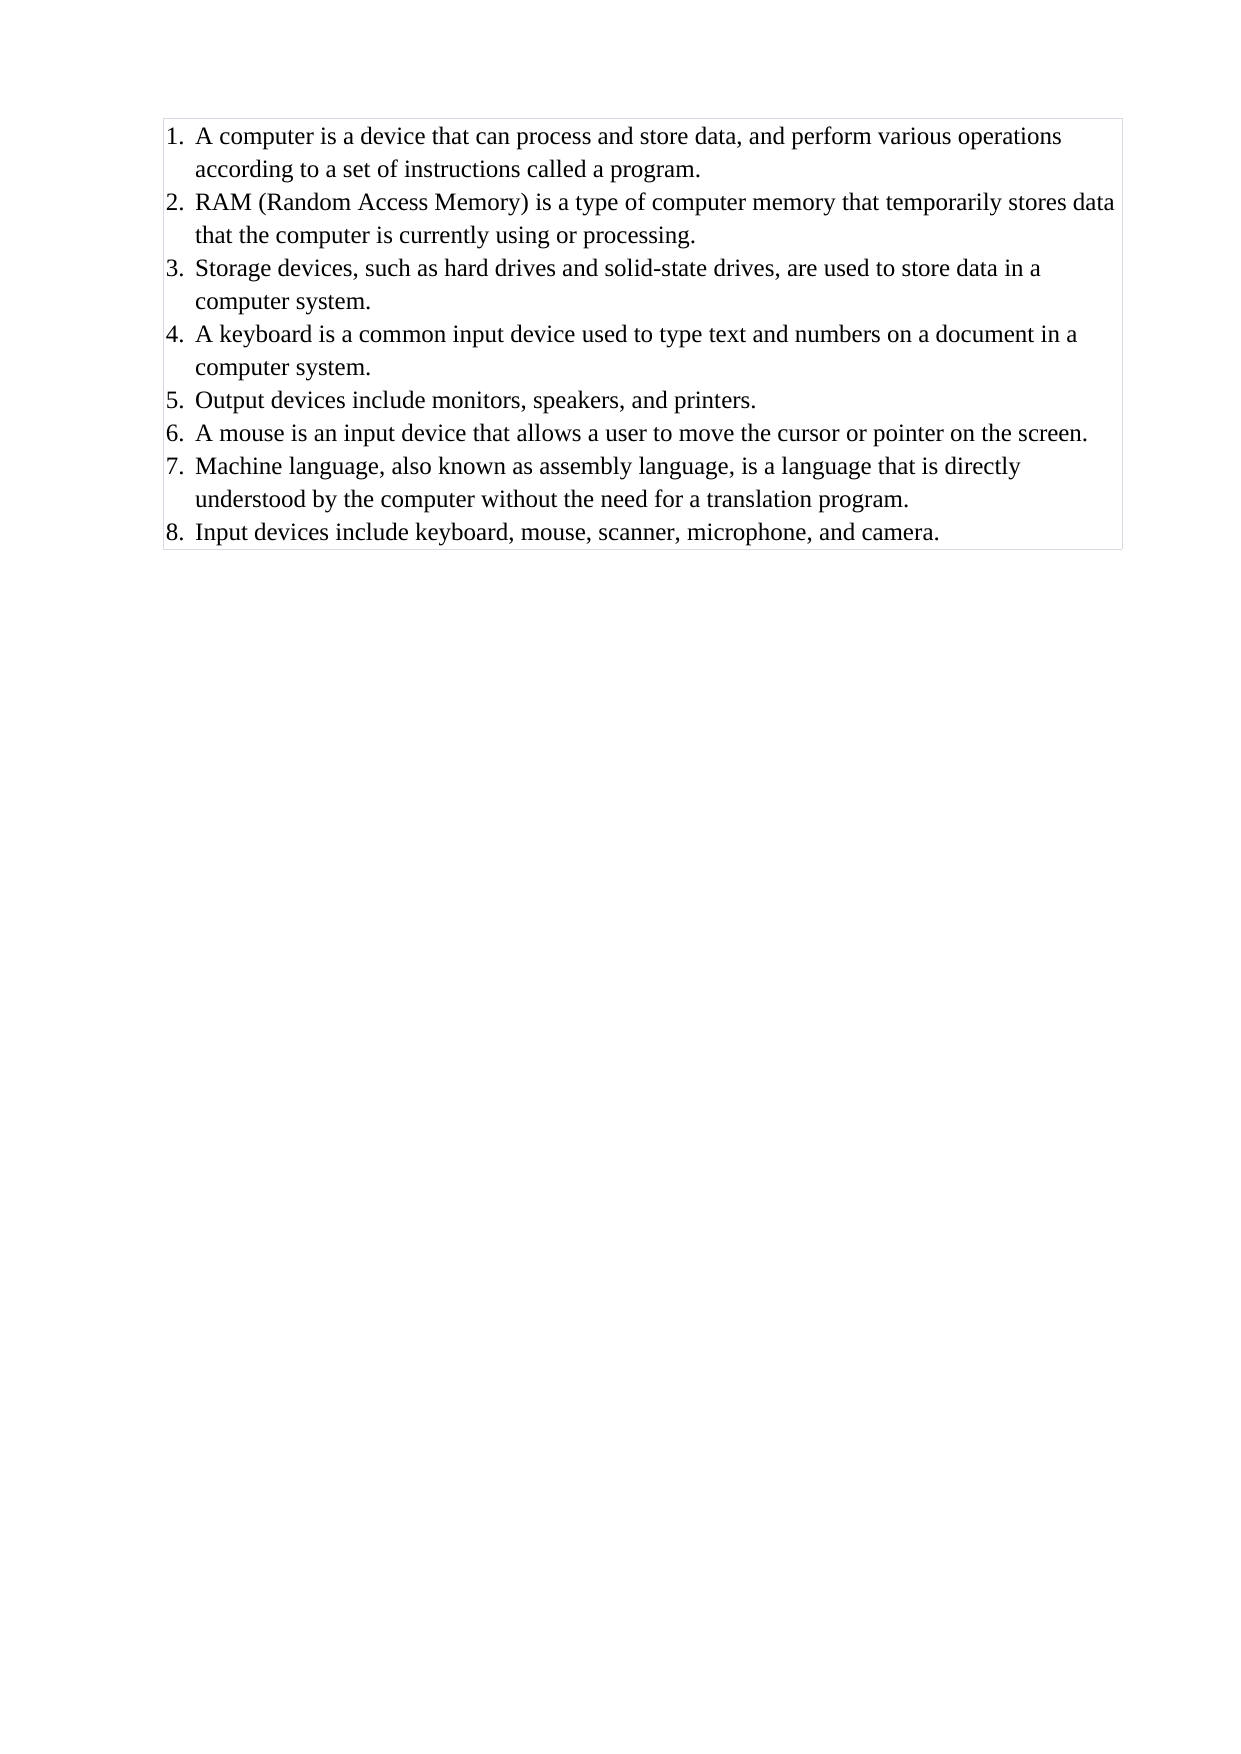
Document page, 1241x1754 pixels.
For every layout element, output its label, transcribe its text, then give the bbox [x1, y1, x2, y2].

list Output devices include monitors, speakers, and printers. [164, 382, 1122, 414]
list A keyboard is a common input device used to type text and numbers on a document in a computer system. [164, 316, 1122, 381]
list A mouse is an input device that allows a user to move the cursor or pointer on the screen. [164, 415, 1122, 447]
list Machine language, also known as assembly language, is a language that is directly understood by the computer without the need for a translation program. [164, 448, 1122, 513]
list A computer is a device that can process and store data, and perform various operations according to a set of instructions called a program. [164, 119, 1122, 183]
list RAM (Random Access Memory) is a type of computer memory that temporarily stores data that the computer is currently using or processing. [164, 184, 1122, 249]
list Storage devices, such as hard drives and solid-state drives, are used to store data in a computer system. [164, 250, 1122, 315]
list Input devices include keyboard, mouse, scanner, microphone, and camera. [164, 514, 1122, 549]
